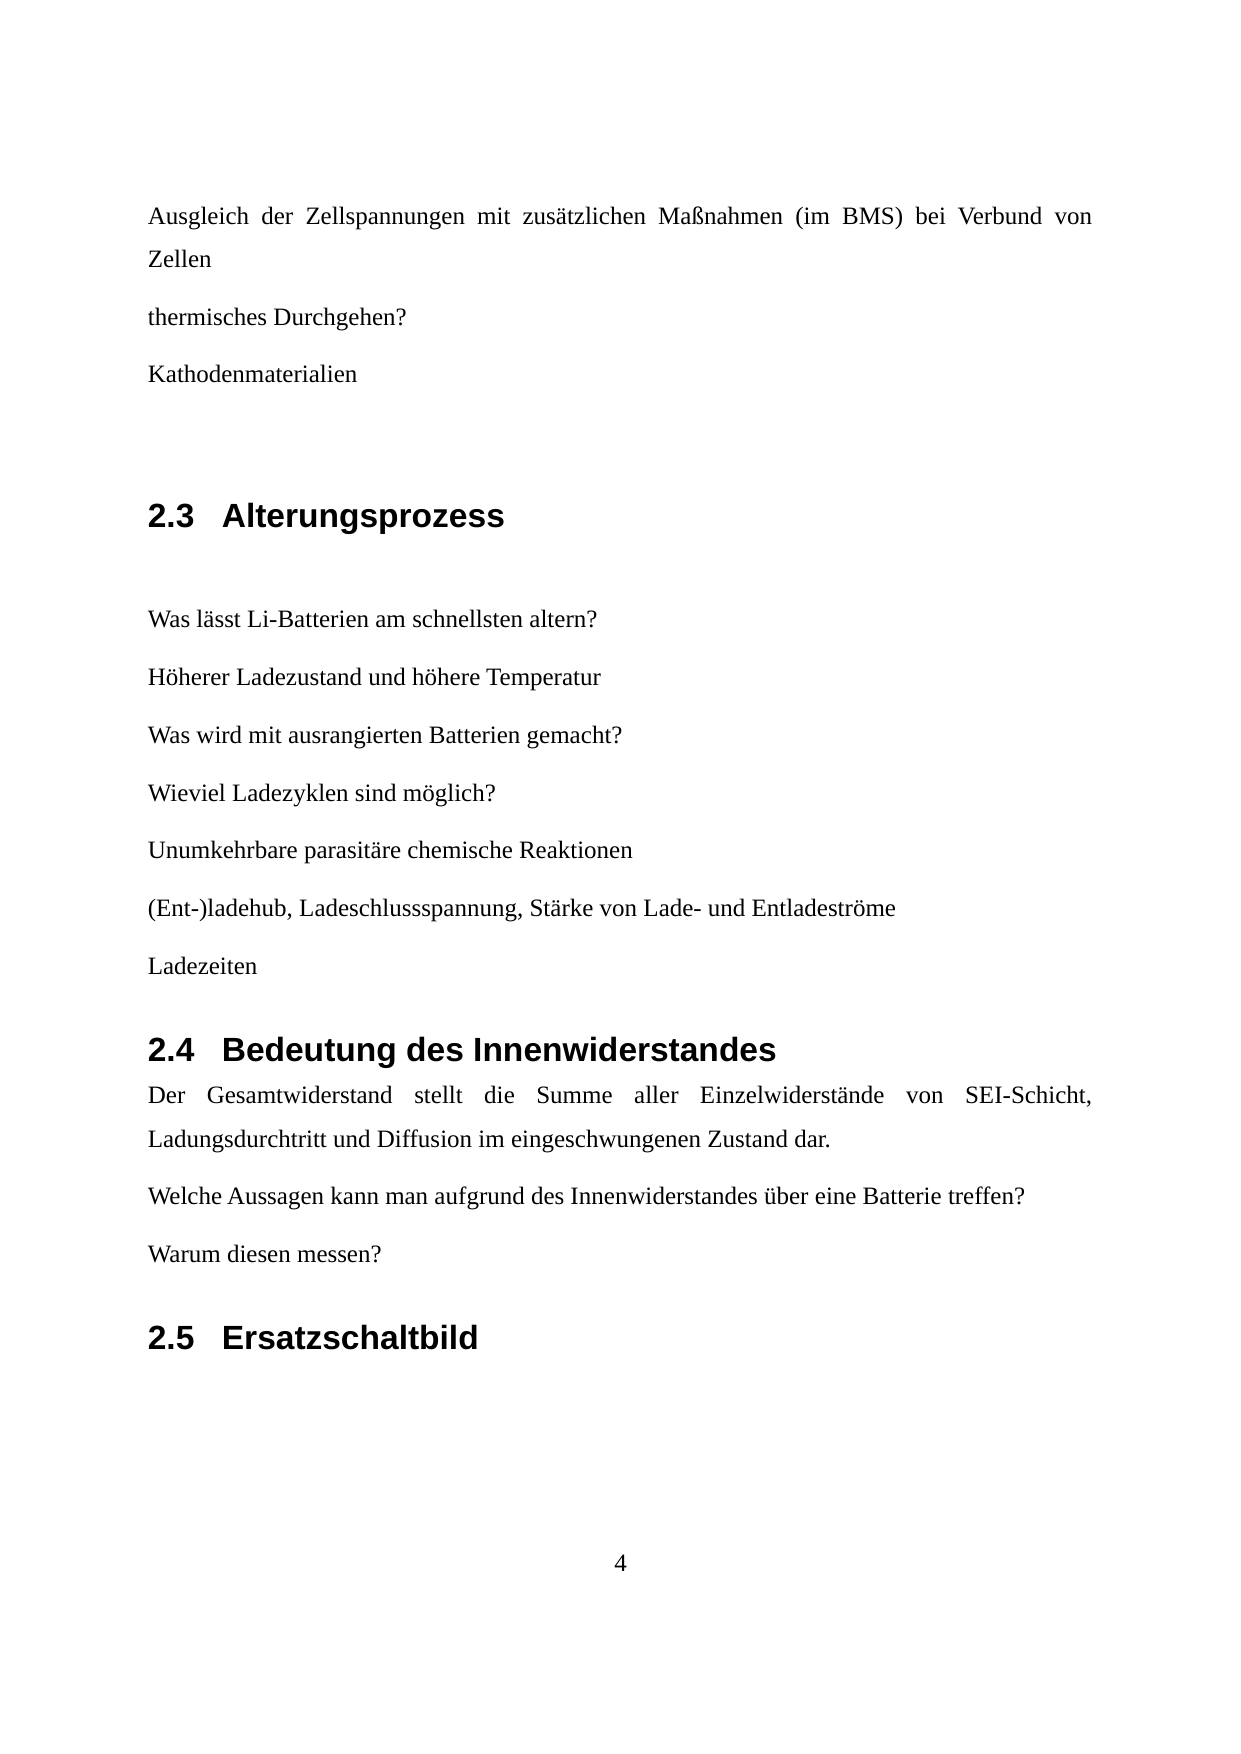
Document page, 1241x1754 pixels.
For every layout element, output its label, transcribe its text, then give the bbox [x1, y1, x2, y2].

text Was wird mit ausrangierten Batterien gemacht? [148, 720, 1093, 749]
text Was lässt Li-Batterien am schnellsten altern? [148, 604, 1093, 633]
text Unumkehrbare parasitäre chemische Reaktionen [148, 835, 1093, 864]
text Ladezeiten [148, 951, 1093, 979]
subtitle Ersatzschaltbild [148, 1318, 1093, 1356]
text Höherer Ladezustand und höhere Temperatur [148, 662, 1093, 691]
text Ausgleich der Zellspannungen mit zusätzlichen Maßnahmen (im BMS) bei Verbund von Zellen [148, 201, 1093, 273]
text thermisches Durchgehen? [148, 302, 1093, 331]
text Kathodenmaterialien [148, 359, 1093, 388]
text Warum diesen messen? [148, 1239, 1093, 1268]
subtitle Alterungsprozess [148, 496, 1093, 534]
text Der Gesamtwiderstand stellt die Summe aller Einzelwiderstände von SEI-Schicht, Ladungsdurchtritt und Diffusion im eingeschwungenen Zustand dar. [148, 1081, 1093, 1152]
text (Ent-)ladehub, Ladeschlussspannung, Stärke von Lade- und Entladeströme [148, 893, 1093, 922]
text Wieviel Ladezyklen sind möglich? [148, 778, 1093, 806]
subtitle Bedeutung des Innenwiderstandes [148, 1029, 1093, 1068]
text Welche Aussagen kann man aufgrund des Innenwiderstandes über eine Batterie treffen? [148, 1181, 1093, 1210]
